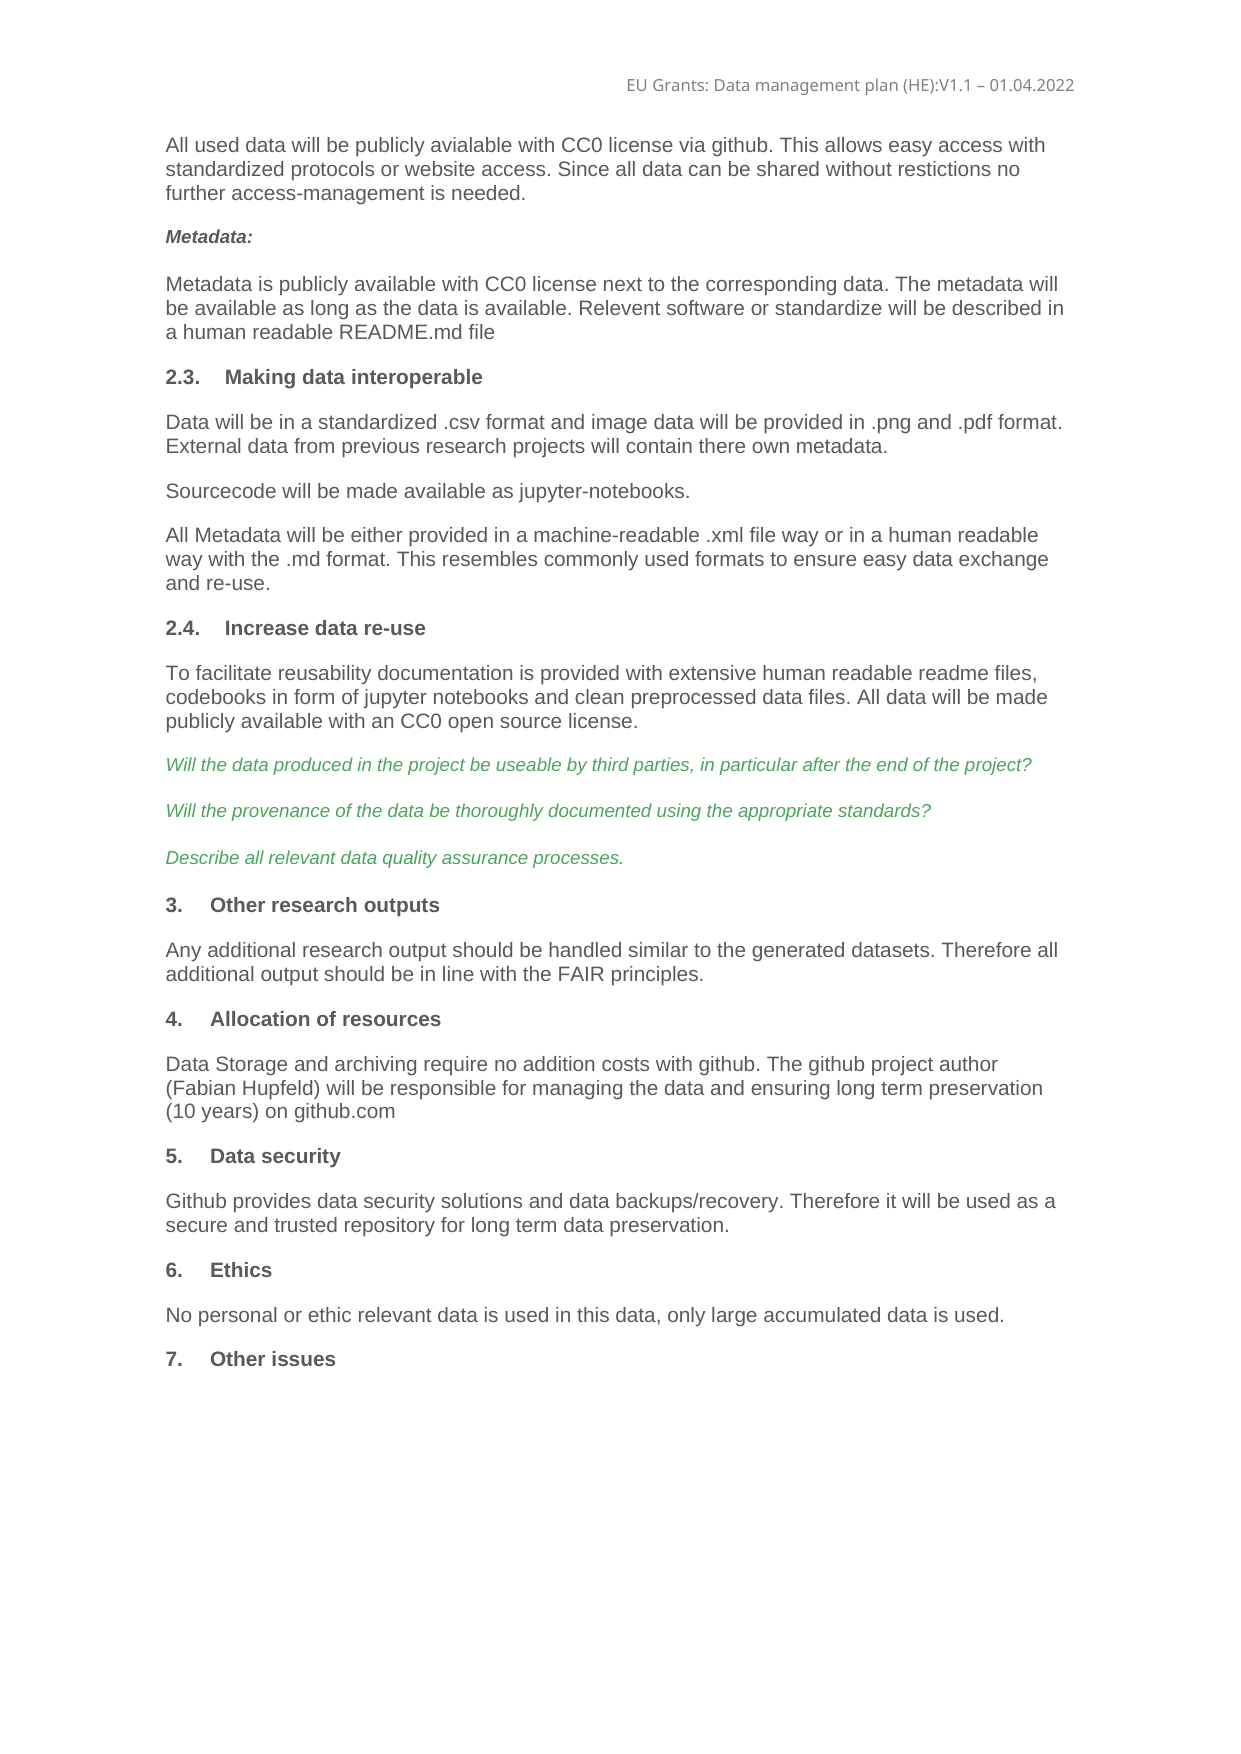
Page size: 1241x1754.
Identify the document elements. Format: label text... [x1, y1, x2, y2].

text Metadata: [165, 226, 1078, 247]
subtitle Allocation of resources [165, 1007, 1075, 1031]
text Data will be in a standardized .csv format and image data will be provided in .png and .pdf format. External data from previous research projects will contain there own metadata. [165, 410, 1075, 458]
text All used data will be publicly avialable with CC0 license via github. This allows easy access with standardized protocols or website access. Since all data can be shared without restictions no further access-management is needed. [165, 133, 1075, 205]
subtitle Data security [165, 1144, 1075, 1168]
text Describe all relevant data quality assurance processes. [165, 847, 1078, 868]
text Metadata is publicly available with CC0 license next to the corresponding data. The metadata will be available as long as the data is available. Relevent software or standardize will be described in a human readable README.md file [165, 272, 1075, 344]
subtitle Ethics [165, 1258, 1075, 1282]
text All Metadata will be either provided in a machine-readable .xml file way or in a human readable way with the .md format. This resembles commonly used formats to ensure easy data exchange and re-use. [165, 523, 1075, 595]
text Data Storage and archiving require no addition costs with github. The github project author (Fabian Hupfeld) will be responsible for managing the data and ensuring long term preservation (10 years) on github.com [165, 1051, 1075, 1123]
text To facilitate reusability documentation is provided with extensive human readable readme files, codebooks in form of jupyter notebooks and clean preprocessed data files. All data will be made publicly available with an CC0 open source license. [165, 661, 1075, 733]
text No personal or ethic relevant data is used in this data, only large accumulated data is used. [165, 1302, 1075, 1326]
text Will the data produced in the project be useable by third parties, in particular after the end of the project? [165, 753, 1078, 775]
subtitle Other issues [165, 1347, 1075, 1371]
text Will the provenance of the data be thoroughly documented using the appropriate standards? [165, 800, 1078, 822]
text Sourcecode will be made available as jupyter-notebooks. [165, 478, 1075, 502]
subtitle Other research outputs [165, 893, 1075, 917]
subtitle Increase data re-use [165, 616, 1075, 640]
text Github provides data security solutions and data backups/recovery. Therefore it will be used as a secure and trusted repository for long term data preservation. [165, 1189, 1075, 1237]
text Any additional research output should be handled similar to the generated datasets. Therefore all additional output should be in line with the FAIR principles. [165, 938, 1075, 986]
subtitle Making data interoperable [165, 365, 1075, 389]
